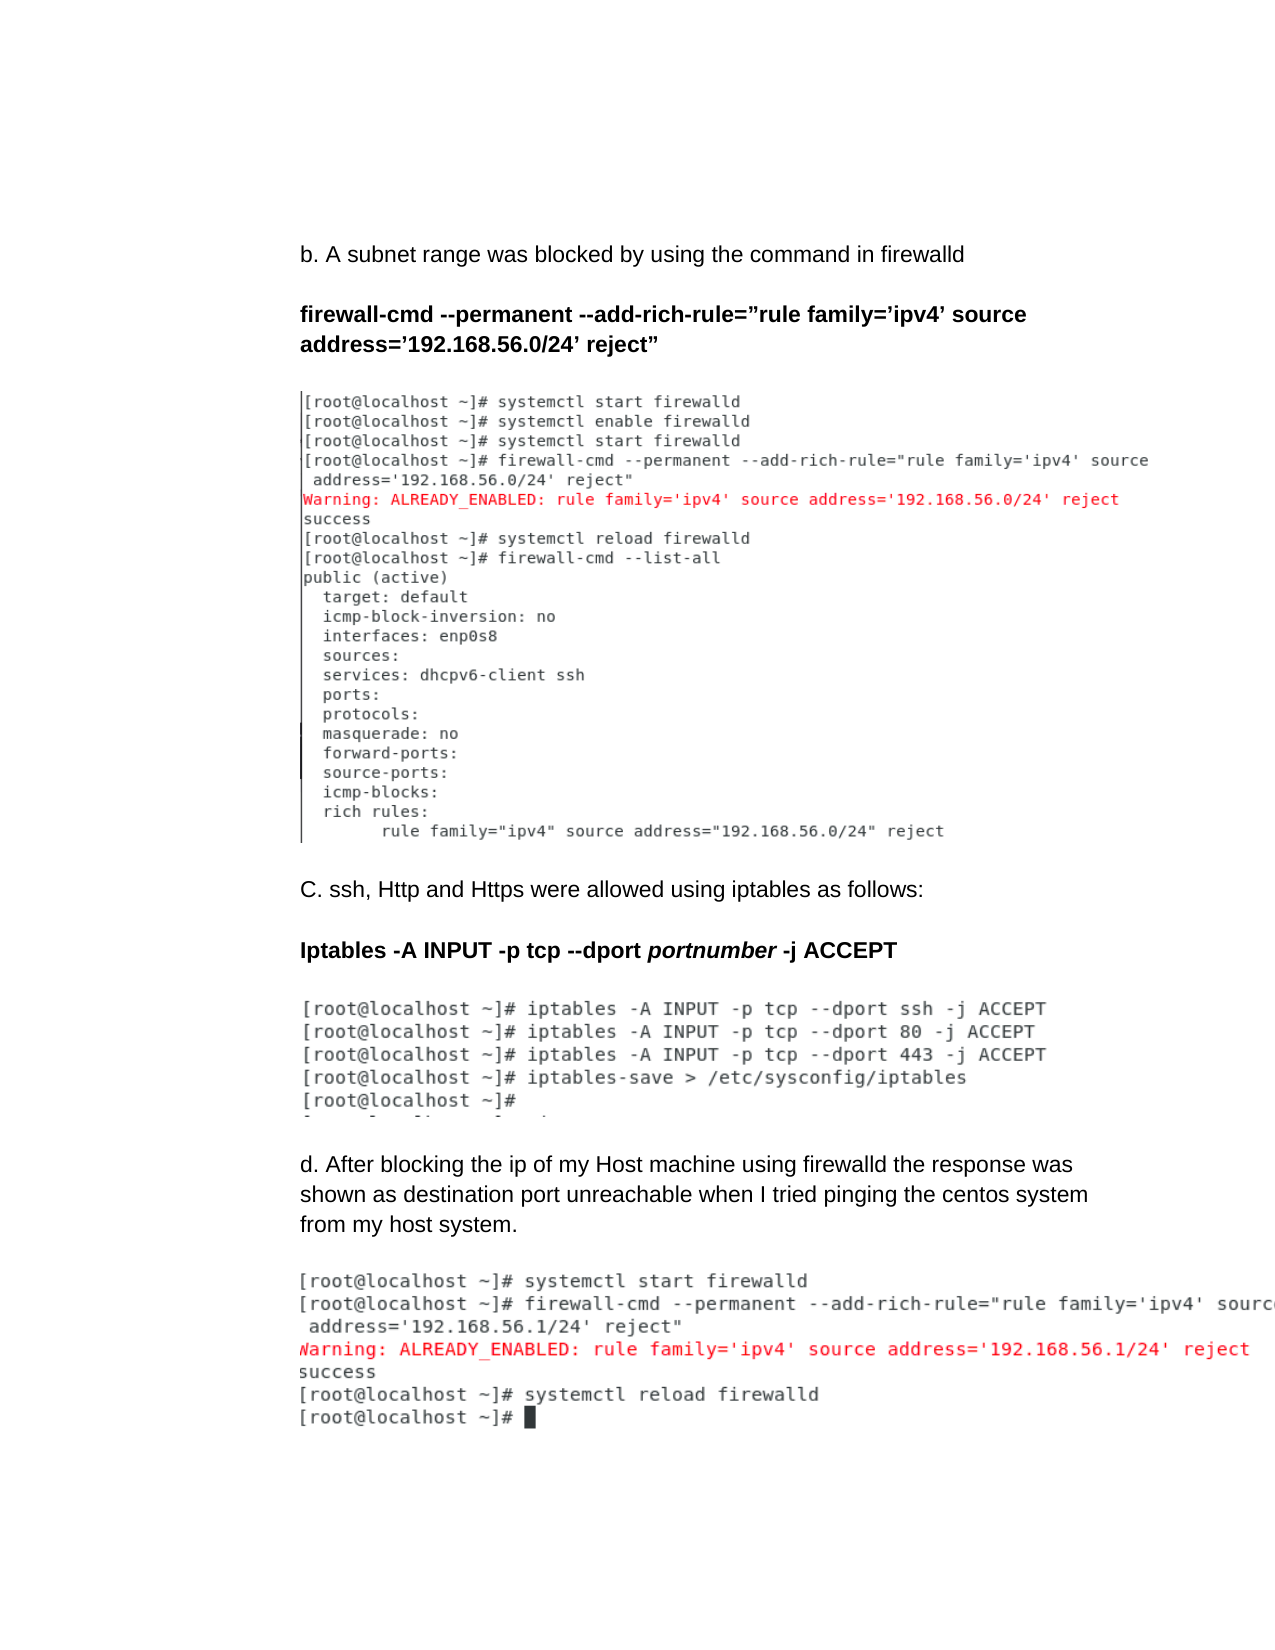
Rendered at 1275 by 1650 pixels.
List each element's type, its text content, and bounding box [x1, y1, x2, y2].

text C. ssh, Http and Https were allowed using iptables as follows: [300, 876, 1125, 903]
text firewall-cmd --permanent --add-rich-rule=”rule family=’ipv4’ source [300, 301, 1125, 327]
text d. After blocking the ip of my Host machine using firewalld the response was shown as destination port unreachable when I tried pinging the centos system from my host system. [300, 1151, 1125, 1237]
text Iptables -A INPUT -p tcp --dport portnumber -j ACCEPT [300, 937, 1125, 963]
picture [300, 997, 1157, 1117]
picture [300, 391, 1150, 843]
text b. A subnet range was blocked by using the command in firewalld [300, 241, 1125, 267]
text address=’192.168.56.0/24’ reject” [300, 331, 1125, 358]
picture [300, 1271, 1275, 1445]
